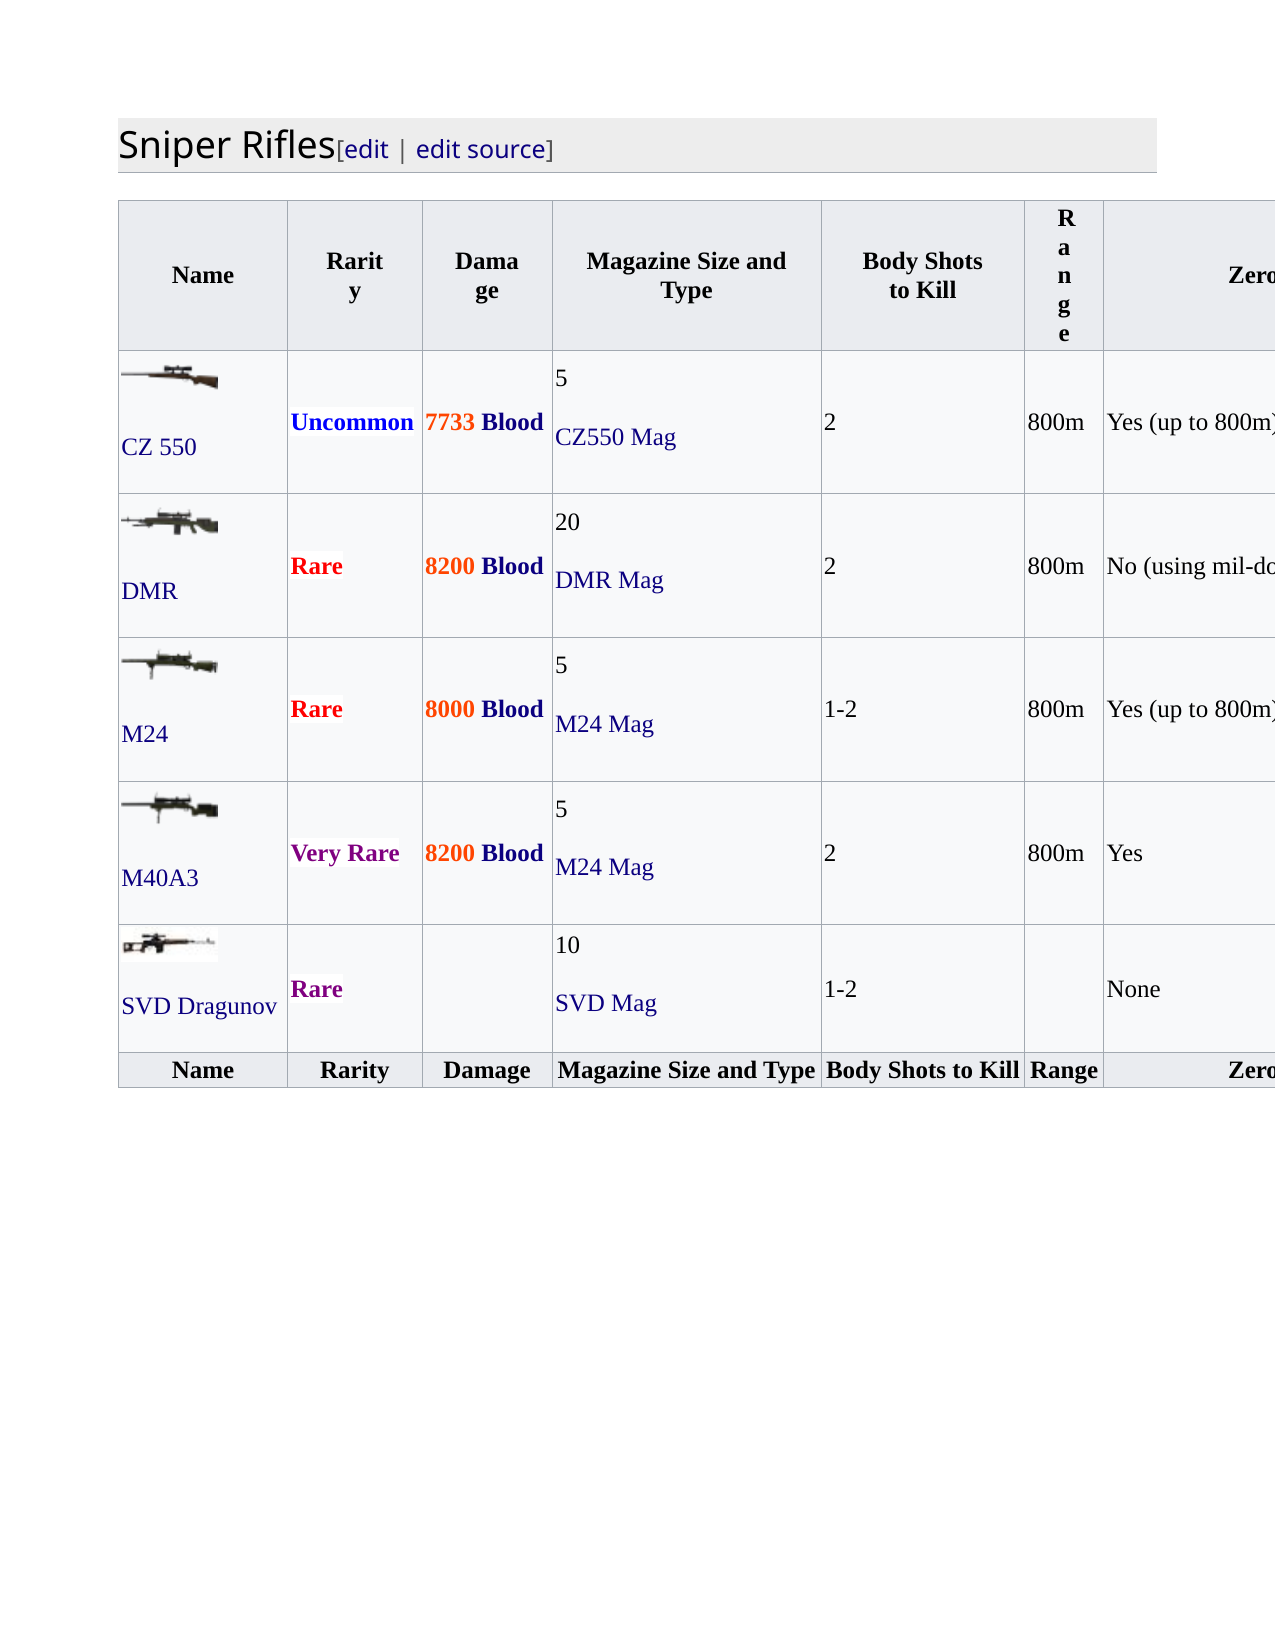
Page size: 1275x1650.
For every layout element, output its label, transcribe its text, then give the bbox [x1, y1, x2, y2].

table_cell No (using mil-dots, up to 800m) [1104, 494, 1275, 637]
table_cell 10 SVD Mag [553, 925, 821, 1052]
picture [121, 927, 218, 962]
table_cell None [1104, 925, 1275, 1052]
table_cell Rare [288, 638, 422, 781]
table_cell Yes (up to 800m) [1104, 351, 1275, 493]
table_cell Magazine Size and Type [553, 1053, 821, 1087]
table_cell 2 [822, 782, 1024, 924]
table_cell 8200 Blood [423, 782, 552, 924]
table_cell SVD Dragunov [119, 925, 287, 1052]
table_cell DMR [119, 494, 287, 637]
table_cell CZ 550 [119, 351, 287, 493]
table_cell Yes [1104, 782, 1275, 924]
table_cell 7733 Blood [423, 351, 552, 493]
table_cell 800m [1025, 494, 1103, 637]
table_header Rarity [288, 201, 422, 350]
table_cell Yes (up to 800m) [1104, 638, 1275, 781]
table_cell 2 [822, 351, 1024, 493]
table_cell Uncommon [288, 351, 422, 493]
subtitle Sniper Rifles[edit | edit source] [118, 118, 1157, 172]
table_cell 5 M24 Mag [553, 782, 821, 924]
table_cell 5 CZ550 Mag [553, 351, 821, 493]
table_cell [1025, 925, 1103, 1052]
table_cell Rarity [288, 1053, 422, 1087]
table_cell 800m [1025, 782, 1103, 924]
picture [121, 352, 218, 403]
table_cell 800m [1025, 351, 1103, 493]
table_cell 5 M24 Mag [553, 638, 821, 781]
table_cell Range [1025, 1053, 1103, 1087]
table_cell Name [119, 1053, 287, 1087]
table_cell 1-2 [822, 925, 1024, 1052]
table_cell Rare [288, 925, 422, 1052]
table_header Name [119, 201, 287, 350]
table_cell Very Rare [288, 782, 422, 924]
table_cell M40A3 [119, 782, 287, 924]
table_cell Rare [288, 494, 422, 637]
table_header Body Shots to Kill [822, 201, 1024, 350]
table_cell 2 [822, 494, 1024, 637]
table_cell 8200 Blood [423, 494, 552, 637]
table_cell Zeroing [1104, 1053, 1275, 1087]
table_header Range [1025, 201, 1103, 350]
table_cell Body Shots to Kill [822, 1053, 1024, 1087]
table_cell Damage [423, 1053, 552, 1087]
table_cell [423, 925, 552, 1052]
picture [121, 640, 218, 690]
table_cell M24 [119, 638, 287, 781]
table_header Zeroing [1104, 201, 1275, 350]
picture [121, 496, 218, 547]
table_cell 20 DMR Mag [553, 494, 821, 637]
table_header Damage [423, 201, 552, 350]
table_cell 800m [1025, 638, 1103, 781]
table_header Magazine Size and Type [553, 201, 821, 350]
table_cell 8000 Blood [423, 638, 552, 781]
picture [121, 783, 218, 834]
table_cell 1-2 [822, 638, 1024, 781]
